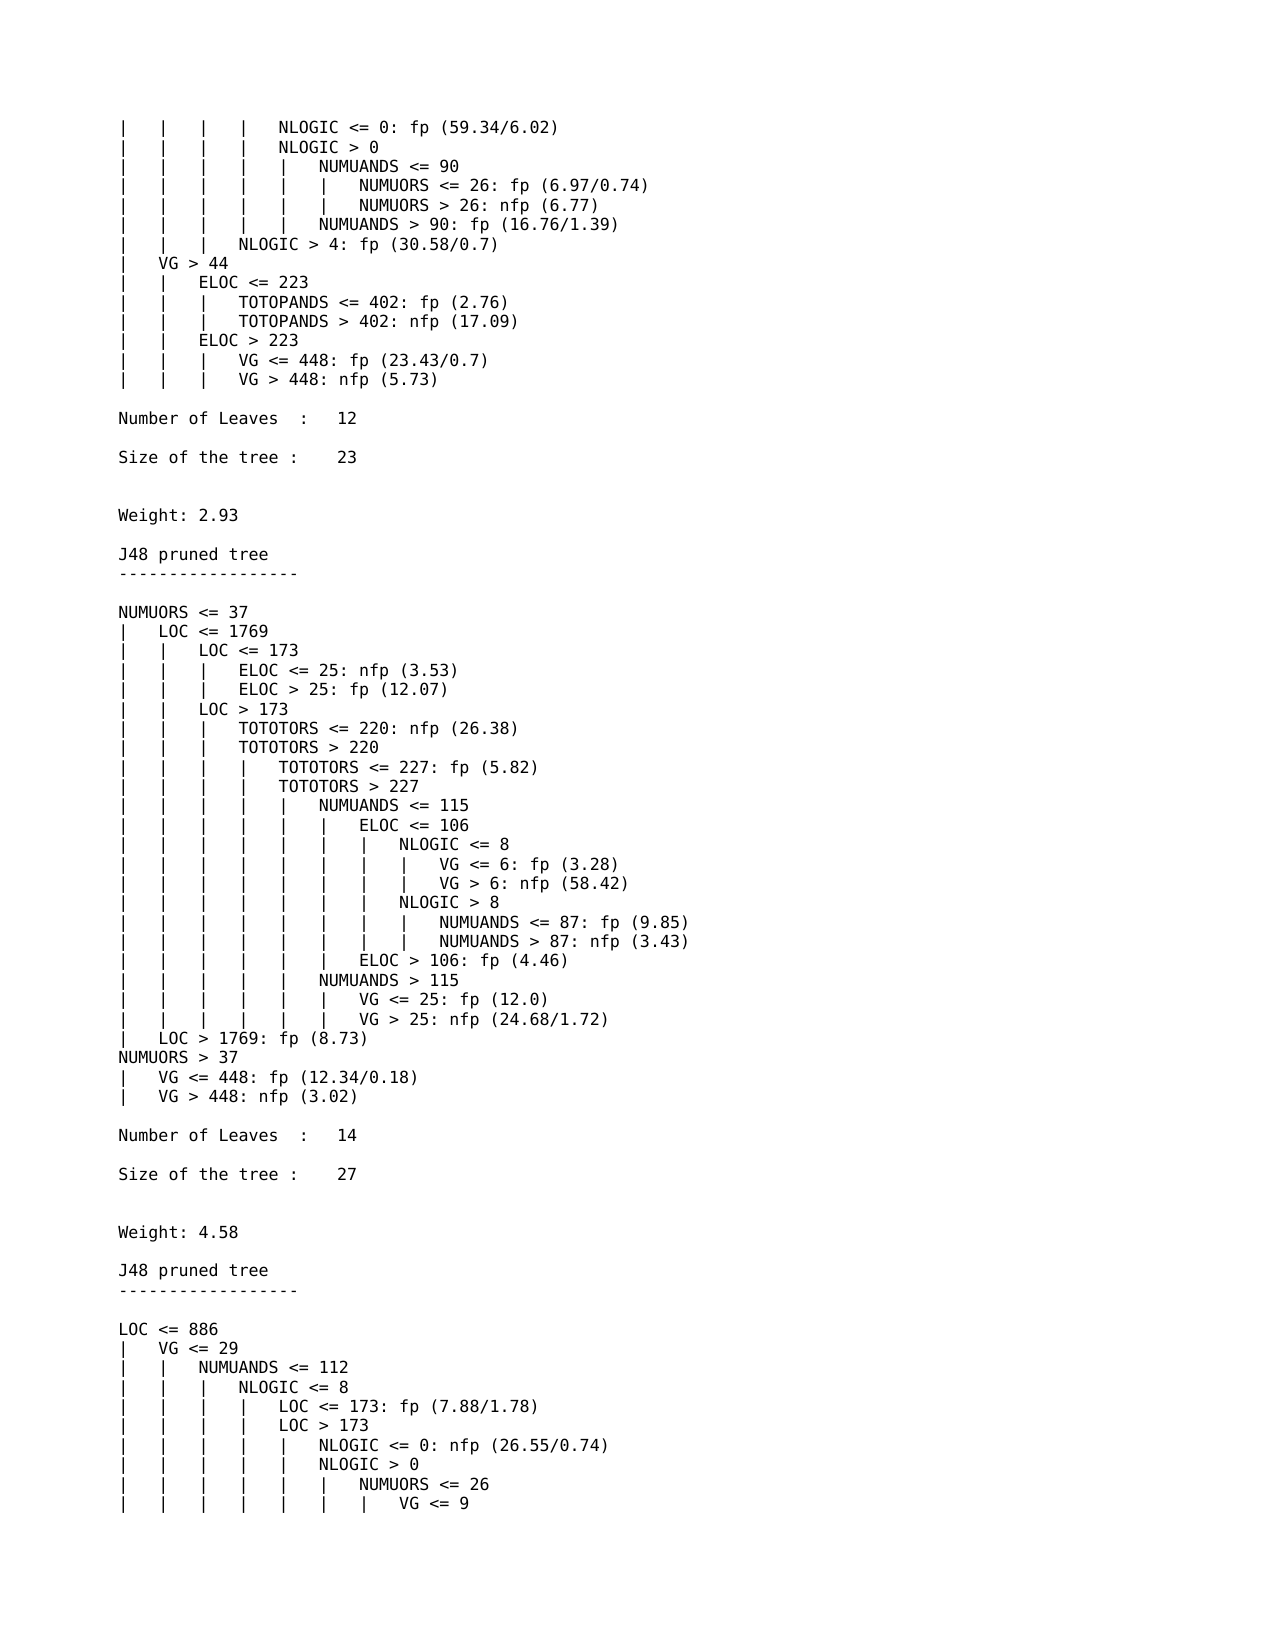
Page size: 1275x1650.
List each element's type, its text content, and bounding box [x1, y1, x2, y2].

text | | | | | | | | VG <= 6: fp (3.28) [118, 854, 1157, 874]
text | | | | | | ELOC > 106: fp (4.46) [118, 951, 1157, 971]
text | | | | | | | NLOGIC <= 8 [118, 835, 1157, 854]
text | | LOC > 173 [118, 699, 1157, 719]
text Number of Leaves : 12 [118, 409, 1157, 428]
text | | | | | | | | VG > 6: nfp (58.42) [118, 874, 1157, 893]
text Weight: 4.58 [118, 1222, 1157, 1242]
text | | | | | | NUMUORS > 26: nfp (6.77) [118, 196, 1157, 215]
text ------------------ [118, 1281, 1157, 1300]
text | | | | | NUMUANDS > 115 [118, 971, 1157, 990]
text | | | ELOC > 25: fp (12.07) [118, 680, 1157, 699]
text | | | | | | NUMUORS <= 26: fp (6.97/0.74) [118, 176, 1157, 196]
text | | | VG > 448: nfp (5.73) [118, 370, 1157, 389]
text | | | | | | | NLOGIC > 8 [118, 893, 1157, 912]
text J48 pruned tree [118, 1261, 1157, 1281]
text Size of the tree : 23 [118, 447, 1157, 467]
text | | | | | | | VG <= 9 [118, 1494, 1157, 1513]
text | | | TOTOTORS <= 220: nfp (26.38) [118, 719, 1157, 738]
text LOC <= 886 [118, 1319, 1157, 1339]
text | | | | | | ELOC <= 106 [118, 816, 1157, 835]
text | VG > 44 [118, 254, 1157, 273]
text Size of the tree : 27 [118, 1164, 1157, 1184]
text | | | | | | | | NUMUANDS <= 87: fp (9.85) [118, 912, 1157, 932]
text | | ELOC <= 223 [118, 273, 1157, 292]
text | VG > 448: nfp (3.02) [118, 1087, 1157, 1106]
text | | | | | NUMUANDS <= 90 [118, 157, 1157, 176]
text | | | | TOTOTORS > 227 [118, 777, 1157, 796]
text | | | | | NUMUANDS <= 115 [118, 796, 1157, 816]
text J48 pruned tree [118, 544, 1157, 564]
text | VG <= 448: fp (12.34/0.18) [118, 1067, 1157, 1087]
text | LOC > 1769: fp (8.73) [118, 1029, 1157, 1048]
text | | | | LOC > 173 [118, 1416, 1157, 1436]
text | | | NLOGIC <= 8 [118, 1377, 1157, 1397]
text | | | | | NLOGIC <= 0: nfp (26.55/0.74) [118, 1436, 1157, 1455]
text | | | VG <= 448: fp (23.43/0.7) [118, 351, 1157, 370]
text | | | | | NLOGIC > 0 [118, 1455, 1157, 1474]
text | | | | | | VG <= 25: fp (12.0) [118, 990, 1157, 1009]
text | | | TOTOTORS > 220 [118, 738, 1157, 757]
text | | | | TOTOTORS <= 227: fp (5.82) [118, 757, 1157, 777]
text | | | TOTOPANDS > 402: nfp (17.09) [118, 312, 1157, 331]
text | | | | | | VG > 25: nfp (24.68/1.72) [118, 1009, 1157, 1029]
text Weight: 2.93 [118, 506, 1157, 525]
text | | | ELOC <= 25: nfp (3.53) [118, 661, 1157, 680]
text | | | | NLOGIC <= 0: fp (59.34/6.02) [118, 118, 1157, 137]
text | | | | | NUMUANDS > 90: fp (16.76/1.39) [118, 215, 1157, 234]
text | | | | | | NUMUORS <= 26 [118, 1474, 1157, 1494]
text NUMUORS <= 37 [118, 602, 1157, 622]
text Number of Leaves : 14 [118, 1126, 1157, 1145]
text | | LOC <= 173 [118, 641, 1157, 661]
text | | NUMUANDS <= 112 [118, 1358, 1157, 1377]
text | | | TOTOPANDS <= 402: fp (2.76) [118, 292, 1157, 312]
text ------------------ [118, 564, 1157, 583]
text | VG <= 29 [118, 1339, 1157, 1358]
text | LOC <= 1769 [118, 622, 1157, 641]
text | | | | LOC <= 173: fp (7.88/1.78) [118, 1397, 1157, 1416]
text | | ELOC > 223 [118, 331, 1157, 351]
text NUMUORS > 37 [118, 1048, 1157, 1067]
text | | | | NLOGIC > 0 [118, 137, 1157, 157]
text | | | NLOGIC > 4: fp (30.58/0.7) [118, 234, 1157, 254]
text | | | | | | | | NUMUANDS > 87: nfp (3.43) [118, 932, 1157, 951]
